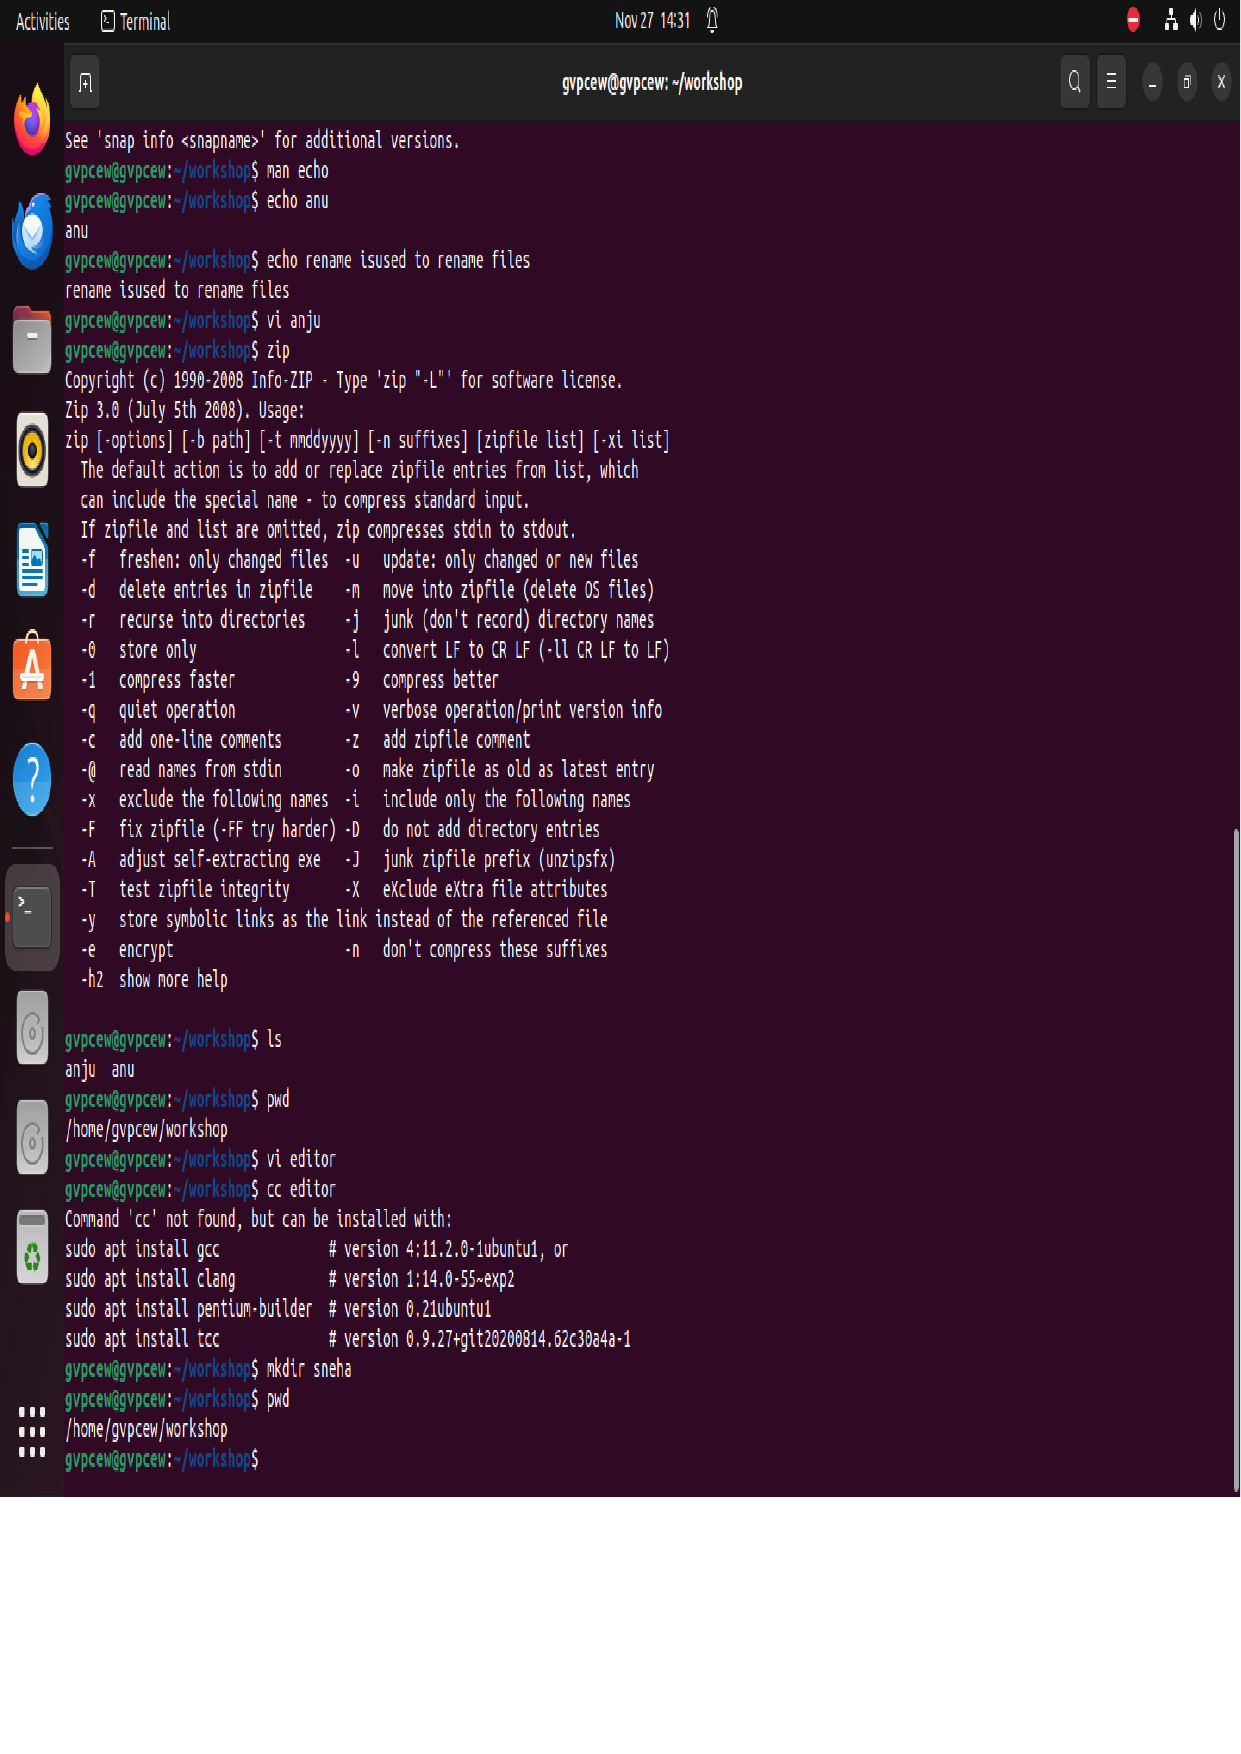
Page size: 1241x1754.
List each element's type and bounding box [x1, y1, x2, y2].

picture [0, 0, 1241, 1497]
